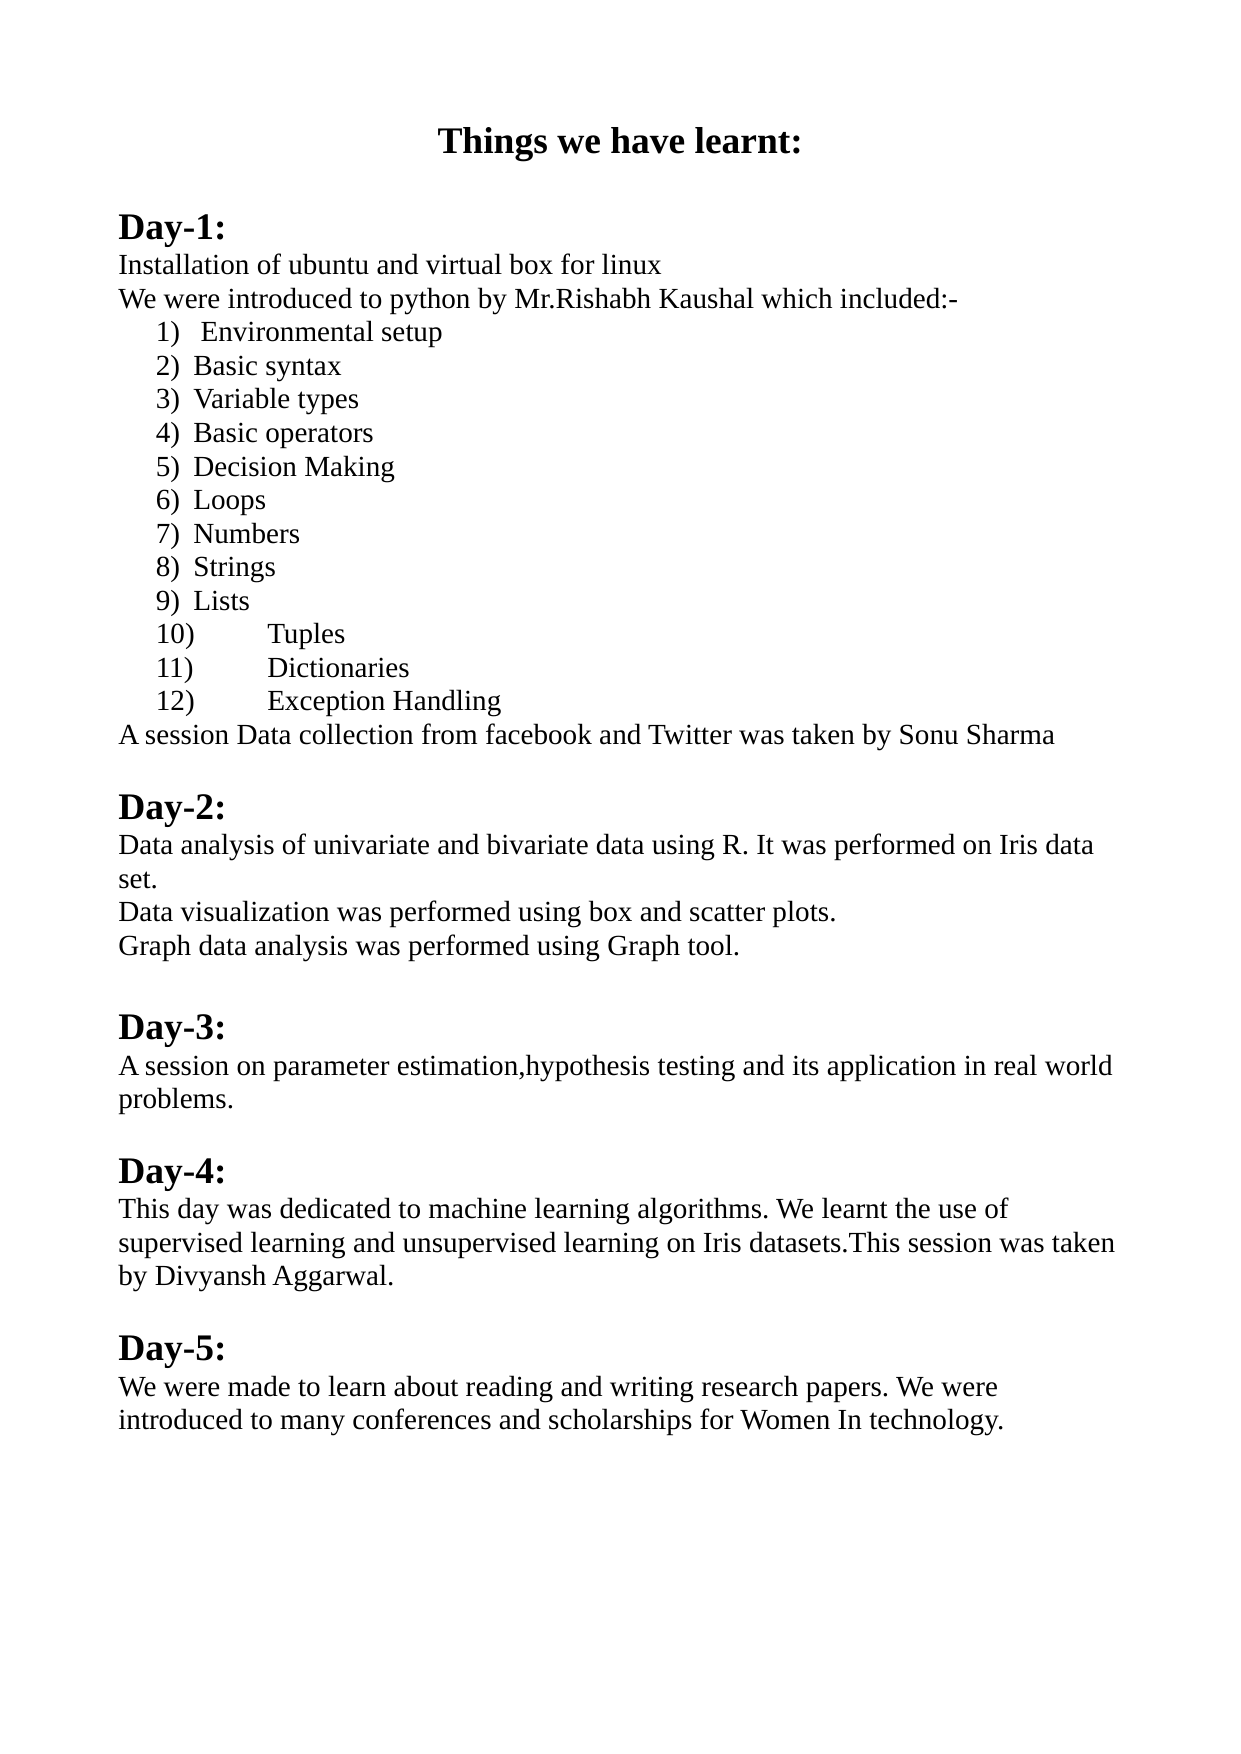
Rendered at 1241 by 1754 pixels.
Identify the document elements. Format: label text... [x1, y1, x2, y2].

text Installation of ubuntu and virtual box for linux [118, 247, 1122, 281]
list Basic syntax [156, 348, 1122, 382]
text Things we have learnt: [118, 118, 1122, 161]
text A session on parameter estimation,hypothesis testing and its application in real world problems. [118, 1048, 1122, 1115]
text Day-2: [118, 784, 1122, 827]
list Environmental setup [156, 314, 1122, 348]
text This day was dedicated to machine learning algorithms. We learnt the use of supervised learning and unsupervised learning on Iris datasets.This session was taken by Divyansh Aggarwal. [118, 1191, 1122, 1292]
list Basic operators [156, 415, 1122, 449]
text Data analysis of univariate and bivariate data using R. It was performed on Iris data set. [118, 827, 1122, 894]
text Day-1: [118, 204, 1122, 247]
text Data visualization was performed using box and scatter plots. [118, 894, 1122, 928]
text Day-3: [118, 1004, 1122, 1048]
list Dictionaries [156, 650, 1122, 683]
text A session Data collection from facebook and Twitter was taken by Sonu Sharma [118, 717, 1122, 751]
text We were introduced to python by Mr.Rishabh Kaushal which included:- [118, 281, 1122, 314]
list Tuples [156, 616, 1122, 650]
text Day-4: [118, 1148, 1122, 1191]
list Lists [156, 583, 1122, 616]
list Exception Handling [156, 683, 1122, 717]
text Graph data analysis was performed using Graph tool. [118, 928, 1122, 961]
text Day-5: [118, 1326, 1122, 1369]
text We were made to learn about reading and writing research papers. We were introduced to many conferences and scholarships for Women In technology. [118, 1369, 1122, 1436]
list Strings [156, 549, 1122, 583]
list Decision Making [156, 449, 1122, 482]
list Numbers [156, 516, 1122, 549]
list Loops [156, 482, 1122, 516]
list Variable types [156, 382, 1122, 415]
